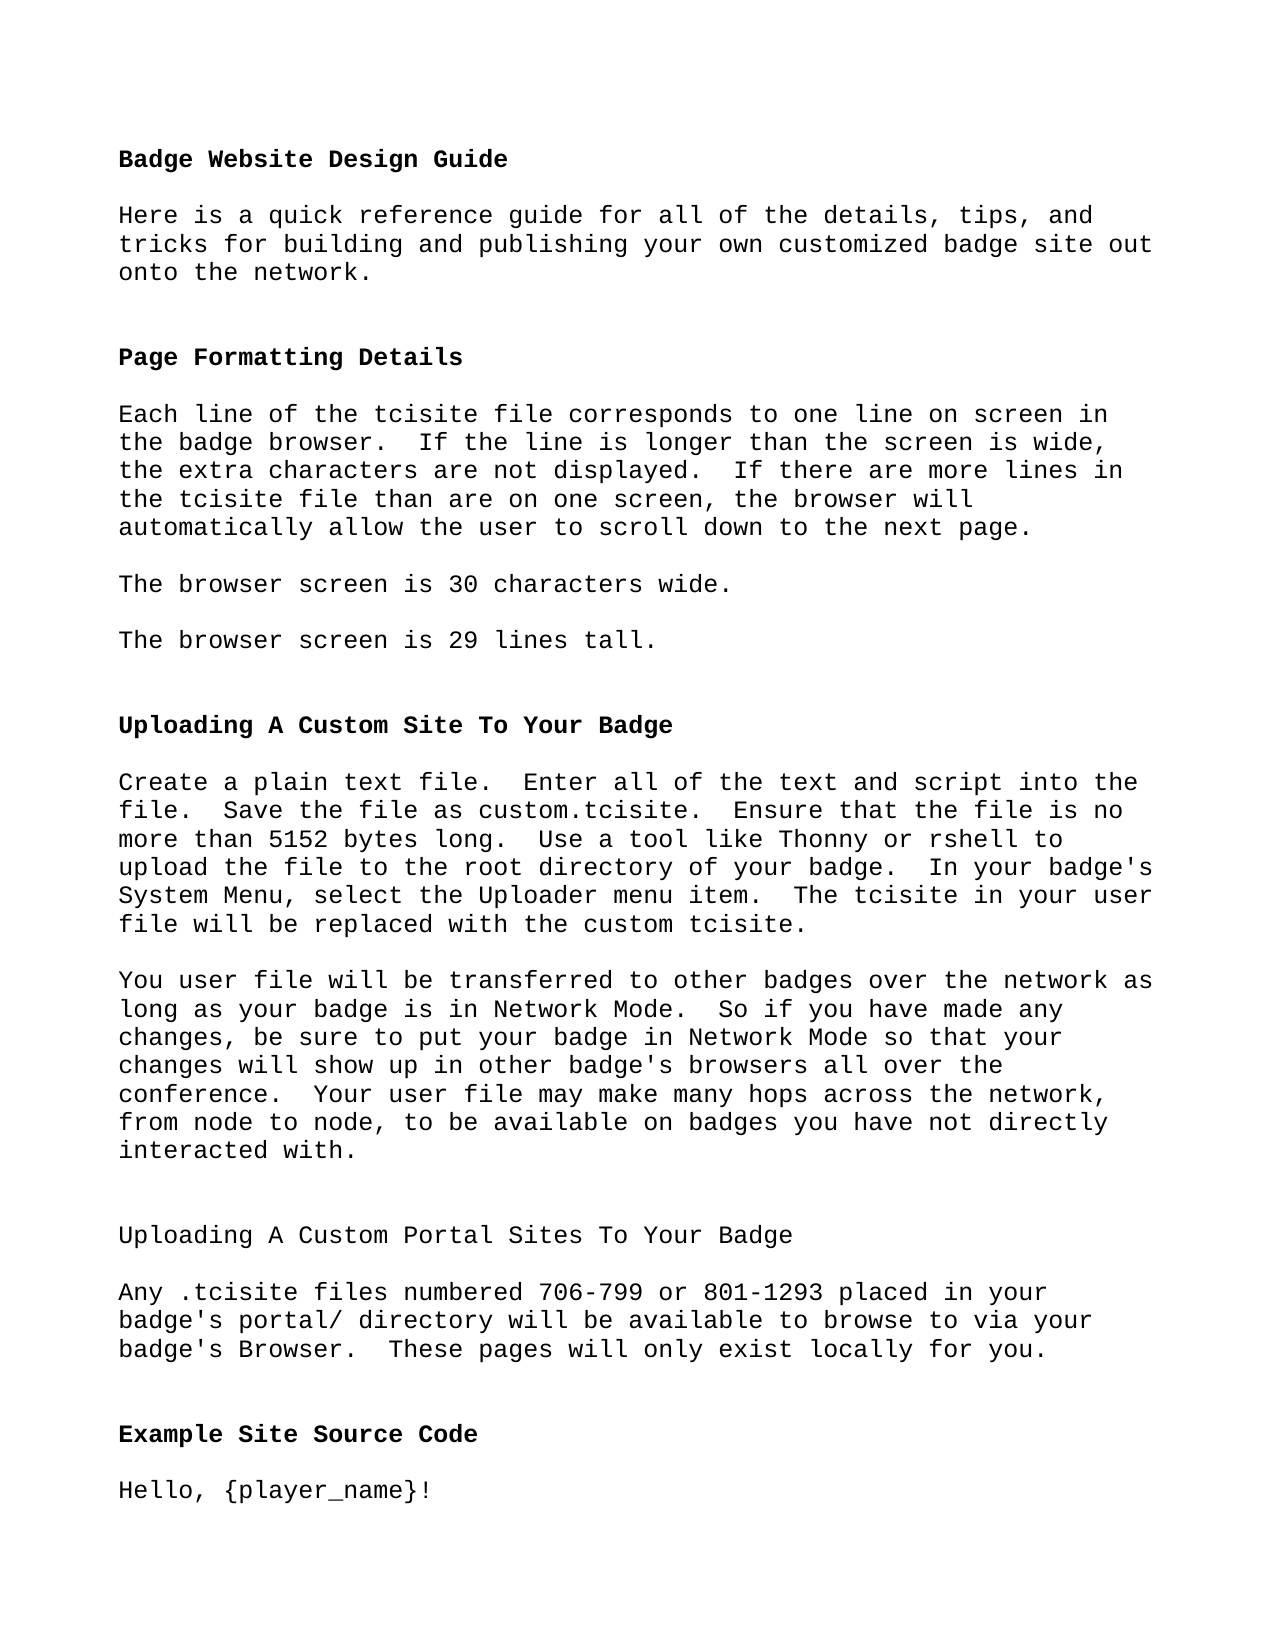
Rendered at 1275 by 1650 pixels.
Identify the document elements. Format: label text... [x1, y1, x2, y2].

text Here is a quick reference guide for all of the details, tips, and tricks for building and publishing your own customized badge site out onto the network. [118, 203, 1157, 288]
text Hello, {player_name}! [118, 1478, 1157, 1506]
text Uploading A Custom Site To Your Badge [118, 713, 1157, 741]
text You user file will be transferred to other badges over the network as long as your badge is in Network Mode. So if you have made any changes, be sure to put your badge in Network Mode so that your changes will show up in other badge's browsers all over the conference. Your user file may make many hops across the network, from node to node, to be available on badges you have not directly interacted with. [118, 968, 1157, 1166]
text Page Formatting Details [118, 345, 1157, 373]
text Create a plain text file. Enter all of the text and script into the file. Save the file as custom.tcisite. Ensure that the file is no more than 5152 bytes long. Use a tool like Thonny or rshell to upload the file to the root directory of your badge. In your badge's System Menu, select the Uploader menu item. The tcisite in your user file will be replaced with the custom tcisite. [118, 770, 1157, 940]
text The browser screen is 30 characters wide. [118, 571, 1157, 600]
text Any .tcisite files numbered 706-799 or 801-1293 placed in your badge's portal/ directory will be available to browse to via your badge's Browser. These pages will only exist locally for you. [118, 1280, 1157, 1365]
text Each line of the tcisite file corresponds to one line on screen in the badge browser. If the line is longer than the screen is wide, the extra characters are not displayed. If there are more lines in the tcisite file than are on one screen, the browser will automatically allow the user to scroll down to the next page. [118, 401, 1157, 543]
text Uploading A Custom Portal Sites To Your Badge [118, 1223, 1157, 1251]
text Example Site Source Code [118, 1421, 1157, 1450]
text Badge Website Design Guide [118, 146, 1157, 175]
text The browser screen is 29 lines tall. [118, 628, 1157, 656]
